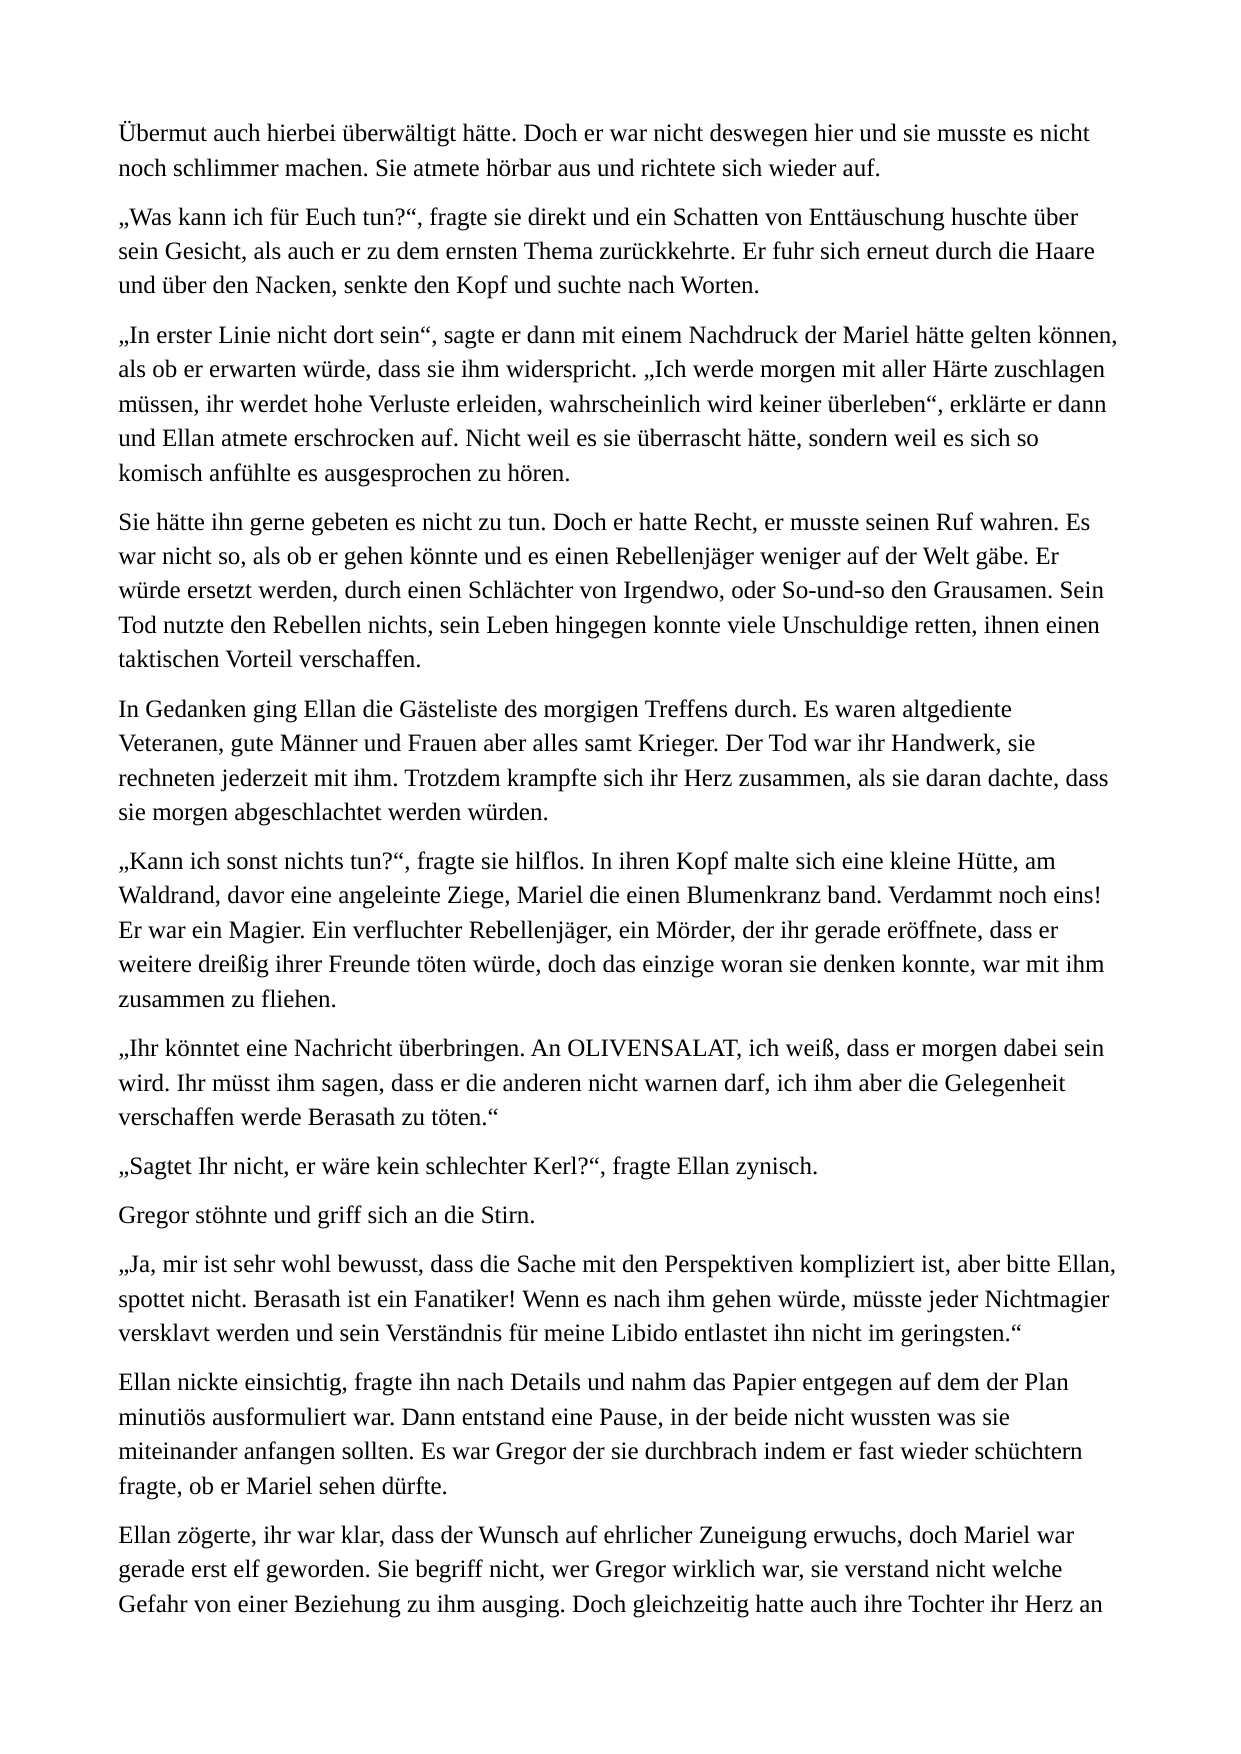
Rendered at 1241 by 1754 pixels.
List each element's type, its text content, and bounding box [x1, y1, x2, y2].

text Gregor stöhnte und griff sich an die Stirn. [118, 1200, 1122, 1229]
text Übermut auch hierbei überwältigt hätte. Doch er war nicht deswegen hier und sie musste es nicht noch schlimmer machen. Sie atmete hörbar aus und richtete sich wieder auf. [118, 118, 1122, 181]
text „Ja, mir ist sehr wohl bewusst, dass die Sache mit den Perspektiven kompliziert ist, aber bitte Ellan, spottet nicht. Berasath ist ein Fanatiker! Wenn es nach ihm gehen würde, müsste jeder Nichtmagier versklavt werden und sein Verständnis für meine Libido entlastet ihn nicht im geringsten.“ [118, 1249, 1122, 1347]
text Ellan zögerte, ihr war klar, dass der Wunsch auf ehrlicher Zuneigung erwuchs, doch Mariel war gerade erst elf geworden. Sie begriff nicht, wer Gregor wirklich war, sie verstand nicht welche Gefahr von einer Beziehung zu ihm ausging. Doch gleichzeitig hatte auch ihre Tochter ihr Herz an [118, 1520, 1122, 1617]
text Ellan nickte einsichtig, fragte ihn nach Details und nahm das Papier entgegen auf dem der Plan minutiös ausformuliert war. Dann entstand eine Pause, in der beide nicht wussten was sie miteinander anfangen sollten. Es war Gregor der sie durchbrach indem er fast wieder schüchtern fragte, ob er Mariel sehen dürfte. [118, 1367, 1122, 1499]
text „Ihr könntet eine Nachricht überbringen. An OLIVENSALAT, ich weiß, dass er morgen dabei sein wird. Ihr müsst ihm sagen, dass er die anderen nicht warnen darf, ich ihm aber die Gelegenheit verschaffen werde Berasath zu töten.“ [118, 1033, 1122, 1131]
text In Gedanken ging Ellan die Gästeliste des morgigen Treffens durch. Es waren altgediente Veteranen, gute Männer und Frauen aber alles samt Krieger. Der Tod war ihr Handwerk, sie rechneten jederzeit mit ihm. Trotzdem krampfte sich ihr Herz zusammen, als sie daran dachte, dass sie morgen abgeschlachtet werden würden. [118, 694, 1122, 826]
text „Sagtet Ihr nicht, er wäre kein schlechter Kerl?“, fragte Ellan zynisch. [118, 1151, 1122, 1180]
text „In erster Linie nicht dort sein“, sagte er dann mit einem Nachdruck der Mariel hätte gelten können, als ob er erwarten würde, dass sie ihm widerspricht. „Ich werde morgen mit aller Härte zuschlagen müssen, ihr werdet hohe Verluste erleiden, wahrscheinlich wird keiner überleben“, erklärte er dann und Ellan atmete erschrocken auf. Nicht weil es sie überrascht hätte, sondern weil es sich so komisch anfühlte es ausgesprochen zu hören. [118, 320, 1122, 486]
text Sie hätte ihn gerne gebeten es nicht zu tun. Doch er hatte Recht, er musste seinen Ruf wahren. Es war nicht so, als ob er gehen könnte und es einen Rebellenjäger weniger auf der Welt gäbe. Er würde ersetzt werden, durch einen Schlächter von Irgendwo, oder So-und-so den Grausamen. Sein Tod nutzte den Rebellen nichts, sein Leben hingegen konnte viele Unschuldige retten, ihnen einen taktischen Vorteil verschaffen. [118, 507, 1122, 673]
text „Kann ich sonst nichts tun?“, fragte sie hilflos. In ihren Kopf malte sich eine kleine Hütte, am Waldrand, davor eine angeleinte Ziege, Mariel die einen Blumenkranz band. Verdammt noch eins! Er war ein Magier. Ein verfluchter Rebellenjäger, ein Mörder, der ihr gerade eröffnete, dass er weitere dreißig ihrer Freunde töten würde, doch das einzige woran sie denken konnte, war mit ihm zusammen zu fliehen. [118, 846, 1122, 1013]
text „Was kann ich für Euch tun?“, fragte sie direkt und ein Schatten von Enttäuschung huschte über sein Gesicht, als auch er zu dem ernsten Thema zurückkehrte. Er fuhr sich erneut durch die Haare und über den Nacken, senkte den Kopf und suchte nach Worten. [118, 202, 1122, 299]
